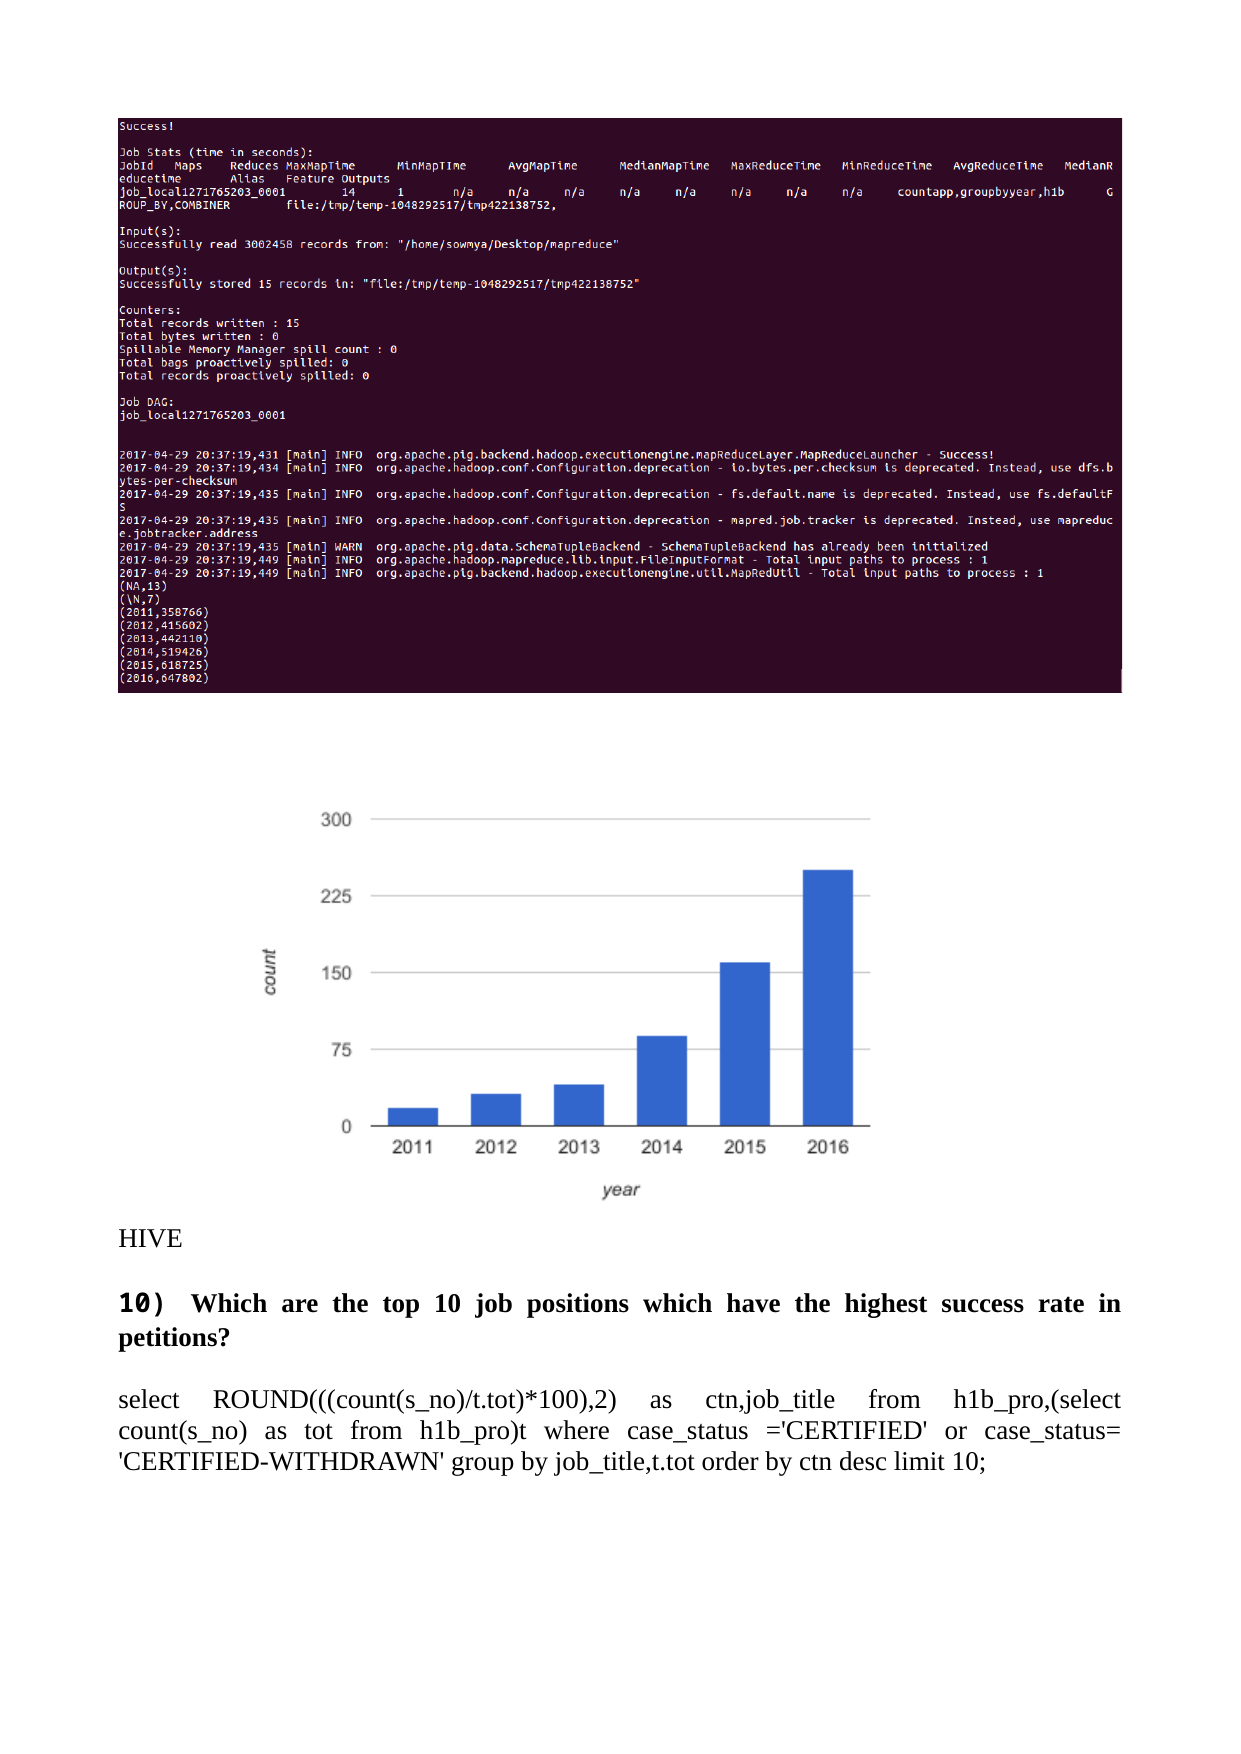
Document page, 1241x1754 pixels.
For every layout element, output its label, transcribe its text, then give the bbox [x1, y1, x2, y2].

text select ROUND(((count(s_no)/t.tot)*100),2) as ctn,job_title from h1b_pro,(select count(s_no) as tot from h1b_pro)t where case_status ='CERTIFIED' or case_status= 'CERTIFIED-WITHDRAWN' group by job_title,t.tot order by ctn desc limit 10; [118, 1383, 1122, 1477]
picture [118, 118, 1123, 693]
picture [217, 723, 1024, 1221]
text HIVE [118, 1191, 1122, 1253]
text 10) Which are the top 10 job positions which have the highest success rate in petitions? [118, 1284, 1122, 1352]
